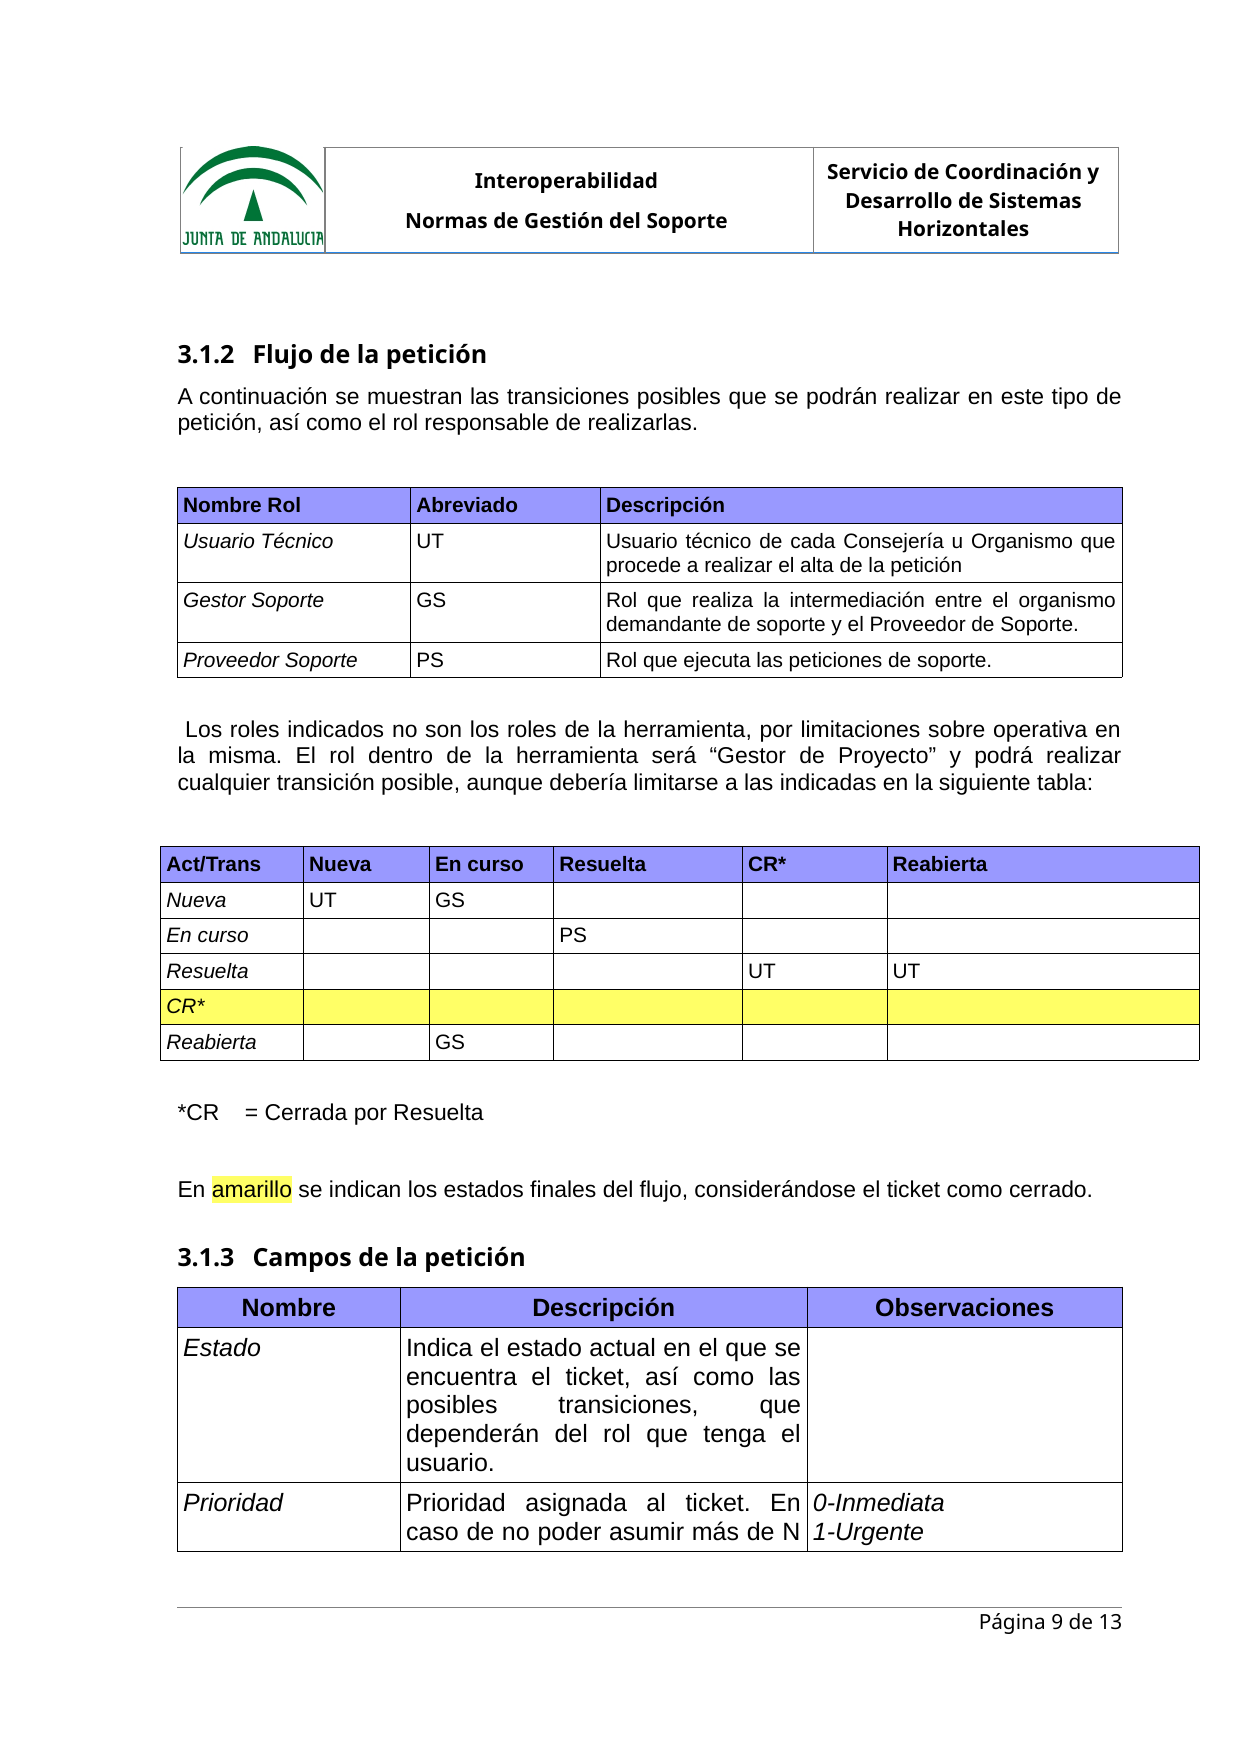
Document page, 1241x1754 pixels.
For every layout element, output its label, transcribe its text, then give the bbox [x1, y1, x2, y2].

table_cell UT [304, 883, 429, 917]
table_cell [743, 990, 887, 1024]
table_cell Proveedor Soporte [178, 643, 410, 677]
table_cell [554, 1025, 742, 1059]
table_cell [304, 919, 429, 953]
subtitle Flujo de la petición [177, 336, 1122, 371]
table_cell Gestor Soporte [178, 583, 410, 642]
table_cell [743, 919, 887, 953]
table_cell Rol que realiza la intermediación entre el organismo demandante de soporte y el Proveedor de Soporte. [601, 583, 1122, 642]
table_cell [304, 990, 429, 1024]
text *CR = Cerrada por Resuelta [177, 1098, 1122, 1125]
table_cell [554, 883, 742, 917]
table_cell [888, 883, 1199, 917]
table_cell GS [430, 883, 553, 917]
table_cell En curso [161, 919, 303, 953]
table_header Nueva [304, 847, 429, 882]
subtitle Campos de la petición [177, 1240, 1122, 1274]
table_header Descripción [601, 488, 1122, 523]
picture [182, 146, 324, 245]
table_cell Usuario Técnico [178, 524, 410, 582]
table_header Reabierta [888, 847, 1199, 882]
table_cell [304, 1025, 429, 1059]
table_cell CR* [161, 990, 303, 1024]
table_cell PS [411, 643, 600, 677]
table_cell Nueva [161, 883, 303, 917]
text A continuación se muestran las transiciones posibles que se podrán realizar en este tipo de petición, así como el rol responsable de realizarlas. [177, 383, 1122, 436]
table_cell [554, 990, 742, 1024]
table_header Resuelta [554, 847, 742, 882]
table_cell Reabierta [161, 1025, 303, 1059]
table_cell Resuelta [161, 954, 303, 988]
table_cell UT [888, 954, 1199, 988]
table_cell Indica el estado actual en el que se encuentra el ticket, así como las posibles transiciones, que dependerán del rol que tenga el usuario. [401, 1328, 807, 1482]
table_cell [888, 990, 1199, 1024]
table_cell [430, 990, 553, 1024]
table_cell [888, 919, 1199, 953]
table_cell Prioridad [178, 1483, 400, 1551]
table_cell [430, 954, 553, 988]
text Los roles indicados no son los roles de la herramienta, por limitaciones sobre operativa en la misma. El rol dentro de la herramienta será “Gestor de Proyecto” y podrá realizar cualquier transición posible, aunque debería limitarse a las indicadas en la siguiente tabla: [177, 716, 1122, 795]
table_header Descripción [401, 1288, 807, 1327]
table_cell GS [430, 1025, 553, 1059]
table_cell PS [554, 919, 742, 953]
table_header Nombre Rol [178, 488, 410, 523]
table_cell [430, 919, 553, 953]
table_cell [808, 1328, 1122, 1482]
table_header CR* [743, 847, 887, 882]
table_cell UT [411, 524, 600, 582]
table_header Nombre [178, 1288, 400, 1327]
table_cell Estado [178, 1328, 400, 1482]
table_header Act/Trans [161, 847, 303, 882]
text En amarillo se indican los estados finales del flujo, considerándose el ticket como cerrado. [177, 1176, 1122, 1203]
table_cell [554, 954, 742, 988]
table_cell GS [411, 583, 600, 642]
table_header En curso [430, 847, 553, 882]
table_header Observaciones [808, 1288, 1122, 1327]
table_cell [743, 883, 887, 917]
table_cell Prioridad asignada al ticket. En caso de no poder asumir más de N [401, 1483, 807, 1551]
table_cell [888, 1025, 1199, 1059]
table_header Abreviado [411, 488, 600, 523]
table_cell Rol que ejecuta las peticiones de soporte. [601, 643, 1122, 677]
table_cell [743, 1025, 887, 1059]
table_cell [304, 954, 429, 988]
table_cell Usuario técnico de cada Consejería u Organismo que procede a realizar el alta de la petición [601, 524, 1122, 582]
table_cell UT [743, 954, 887, 988]
table_cell 0-Inmediata 1-Urgente [808, 1483, 1122, 1551]
